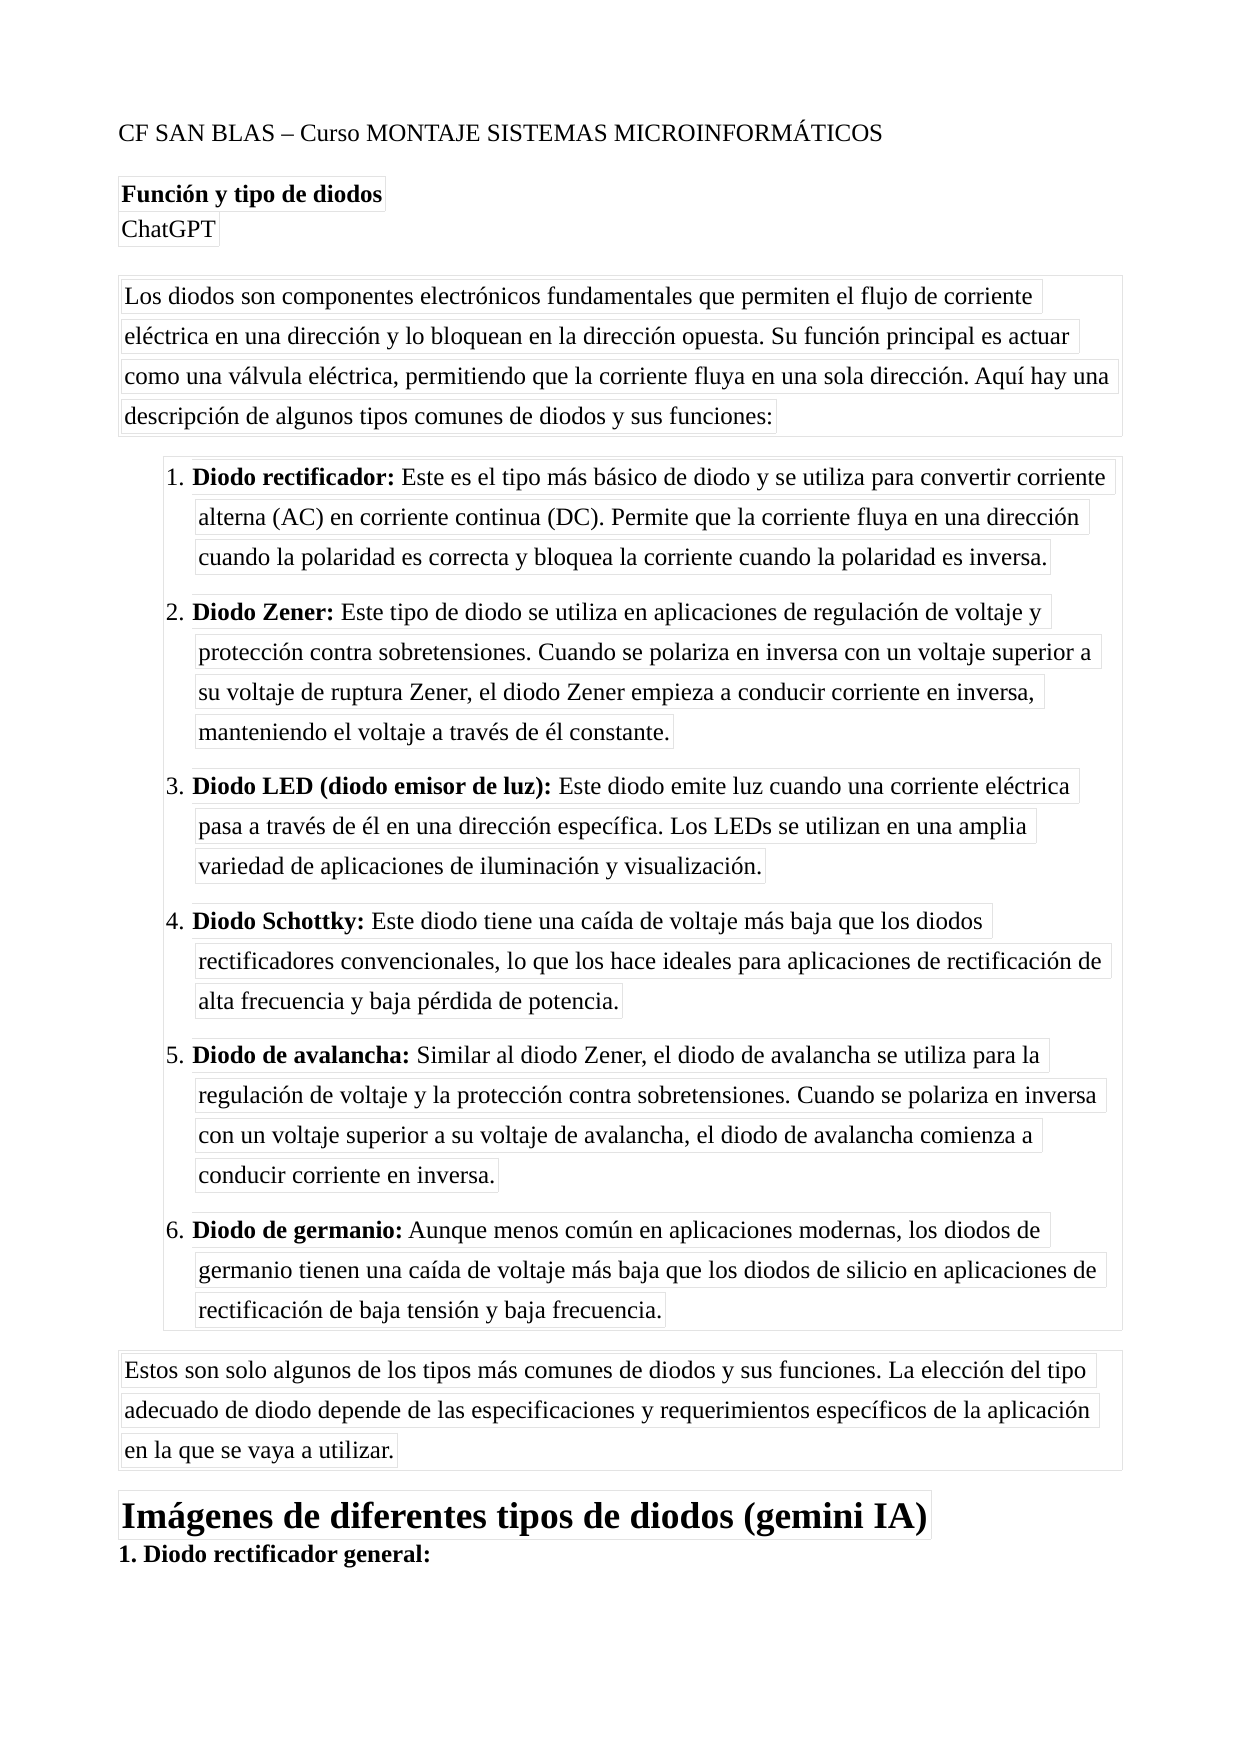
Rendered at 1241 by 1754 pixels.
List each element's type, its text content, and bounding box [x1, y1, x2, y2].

list Diodo Zener: Este tipo de diodo se utiliza en aplicaciones de regulación de voltaje y protección contra sobretensiones. Cuando se polariza en inversa con un voltaje superior a su voltaje de ruptura Zener, el diodo Zener empieza a conducir corriente en inversa, manteniendo el voltaje a través de él constante. [164, 591, 1122, 748]
text ChatGPT [119, 212, 219, 246]
list Diodo Schottky: Este diodo tiene una caída de voltaje más baja que los diodos rectificadores convencionales, lo que los hace ideales para aplicaciones de rectificación de alta frecuencia y baja pérdida de potencia. [164, 900, 1122, 1018]
text Función y tipo de diodos [119, 177, 385, 211]
subtitle [932, 1490, 1122, 1539]
list Diodo LED (diodo emisor de luz): Este diodo emite luz cuando una corriente eléctrica pasa a través de él en una dirección específica. Los LEDs se utilizan en una amplia variedad de aplicaciones de iluminación y visualización. [164, 765, 1122, 883]
list Diodo de germanio: Aunque menos común en aplicaciones modernas, los diodos de germanio tienen una caída de voltaje más baja que los diodos de silicio en aplicaciones de rectificación de baja tensión y baja frecuencia. [164, 1209, 1122, 1330]
text [386, 176, 1122, 211]
text 1. Diodo rectificador general: [118, 1539, 1122, 1568]
subtitle Imágenes de diferentes tipos de diodos (gemini IA) [119, 1491, 931, 1539]
text [220, 211, 1122, 246]
text Estos son solo algunos de los tipos más comunes de diodos y sus funciones. La elección del tipo adecuado de diodo depende de las especificaciones y requerimientos específicos de la aplicación en la que se vaya a utilizar. [119, 1351, 1122, 1470]
text Los diodos son componentes electrónicos fundamentales que permiten el flujo de corriente eléctrica en una dirección y lo bloquean en la dirección opuesta. Su función principal es actuar como una válvula eléctrica, permitiendo que la corriente fluya en una sola dirección. Aquí hay una descripción de algunos tipos comunes de diodos y sus funciones: [119, 276, 1122, 436]
list Diodo rectificador: Este es el tipo más básico de diodo y se utiliza para convertir corriente alterna (AC) en corriente continua (DC). Permite que la corriente fluya en una dirección cuando la polaridad es correcta y bloquea la corriente cuando la polaridad es inversa. [164, 457, 1122, 574]
list Diodo de avalancha: Similar al diodo Zener, el diodo de avalancha se utiliza para la regulación de voltaje y la protección contra sobretensiones. Cuando se polariza en inversa con un voltaje superior a su voltaje de avalancha, el diodo de avalancha comienza a conducir corriente en inversa. [164, 1034, 1122, 1192]
